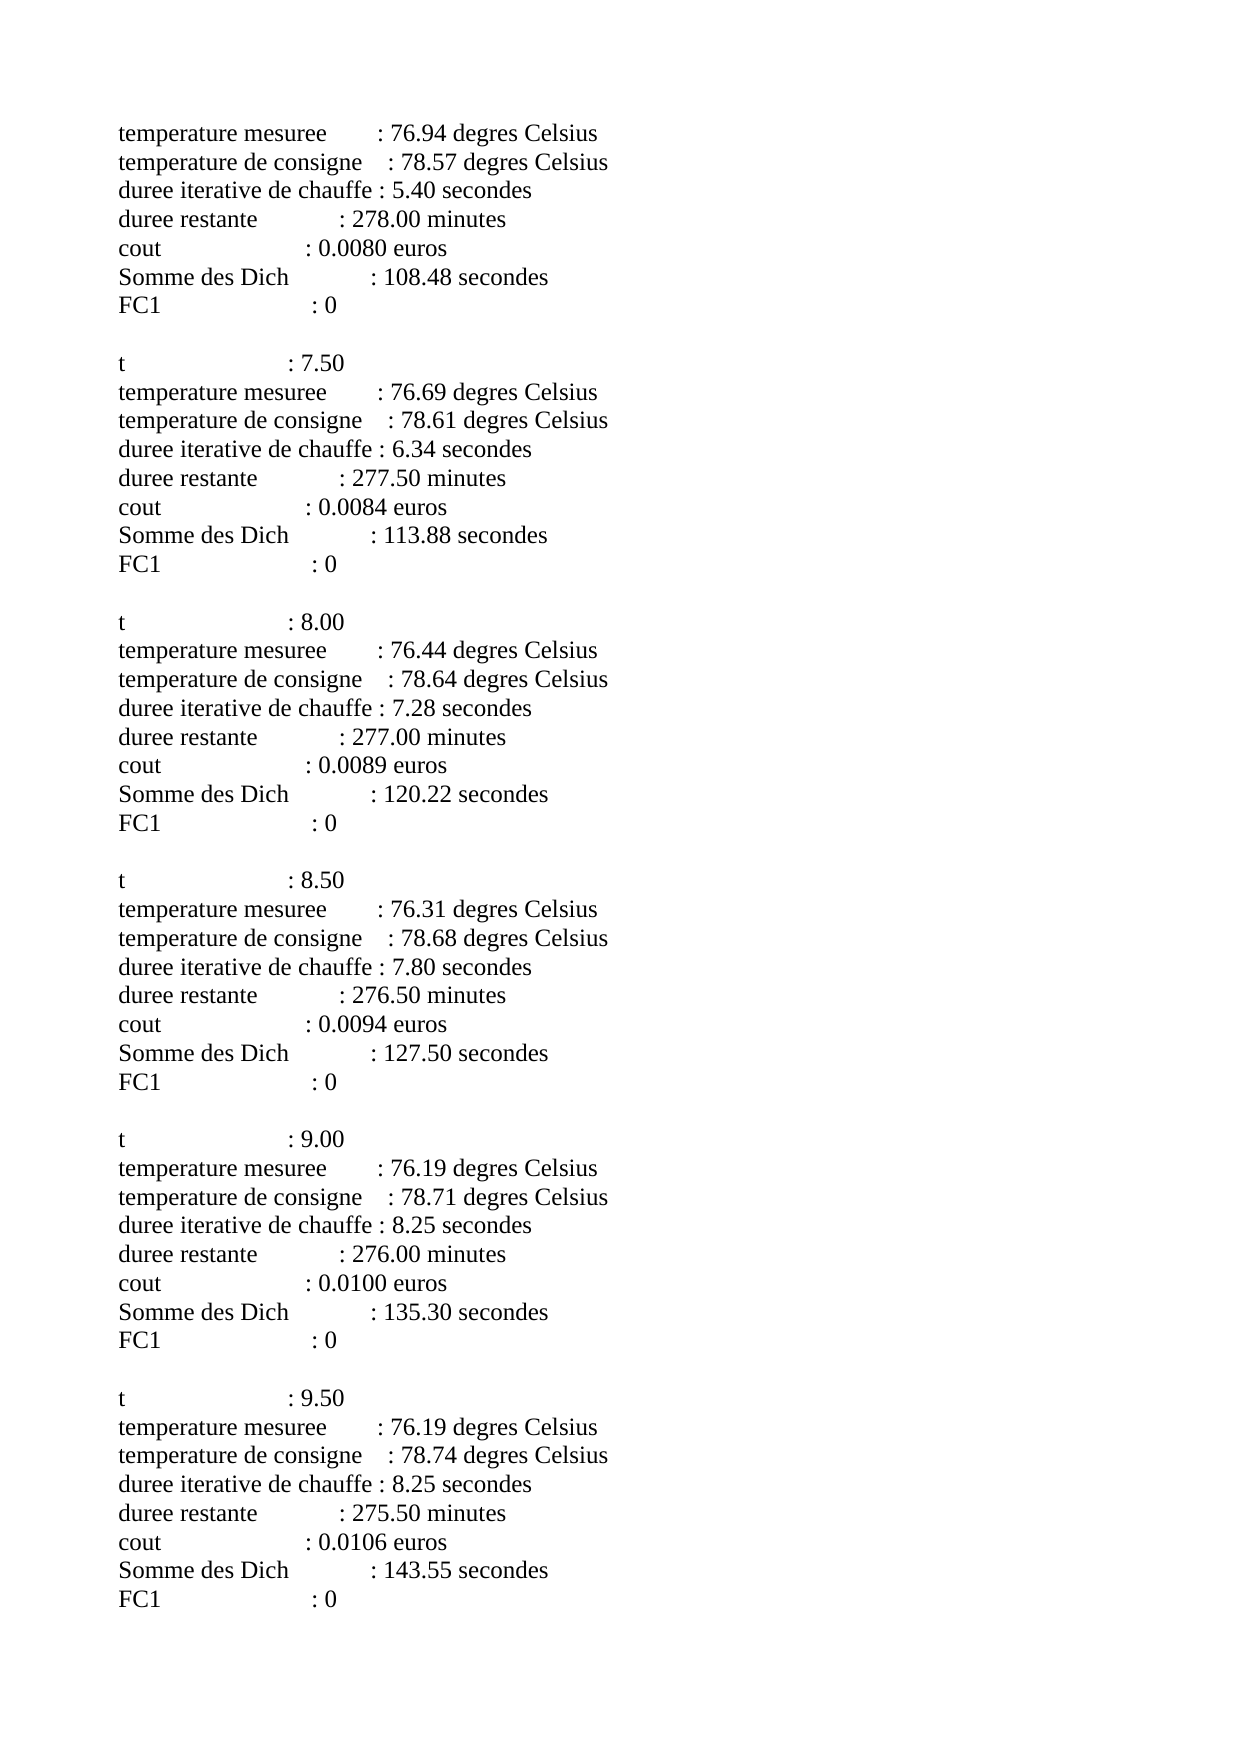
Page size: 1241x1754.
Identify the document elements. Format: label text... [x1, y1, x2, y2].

text FC1 : 0 [118, 1326, 1122, 1354]
text cout : 0.0084 euros [118, 492, 1122, 521]
text duree restante : 277.50 minutes [118, 463, 1122, 492]
text Somme des Dich : 127.50 secondes [118, 1038, 1122, 1067]
text FC1 : 0 [118, 1067, 1122, 1096]
text t : 8.00 [118, 607, 1122, 636]
text temperature mesuree : 76.94 degres Celsius [118, 118, 1122, 147]
text temperature de consigne : 78.57 degres Celsius [118, 147, 1122, 176]
text temperature mesuree : 76.44 degres Celsius [118, 636, 1122, 664]
text temperature de consigne : 78.64 degres Celsius [118, 664, 1122, 693]
text cout : 0.0080 euros [118, 233, 1122, 262]
text cout : 0.0089 euros [118, 751, 1122, 779]
text t : 7.50 [118, 348, 1122, 377]
text FC1 : 0 [118, 1584, 1122, 1613]
text FC1 : 0 [118, 808, 1122, 837]
text duree iterative de chauffe : 6.34 secondes [118, 434, 1122, 463]
text duree iterative de chauffe : 7.28 secondes [118, 693, 1122, 722]
text cout : 0.0106 euros [118, 1527, 1122, 1556]
text Somme des Dich : 120.22 secondes [118, 779, 1122, 808]
text Somme des Dich : 108.48 secondes [118, 262, 1122, 291]
text Somme des Dich : 143.55 secondes [118, 1556, 1122, 1584]
text duree restante : 276.50 minutes [118, 981, 1122, 1009]
text duree restante : 278.00 minutes [118, 204, 1122, 233]
text t : 9.50 [118, 1383, 1122, 1412]
text temperature mesuree : 76.69 degres Celsius [118, 377, 1122, 406]
text cout : 0.0094 euros [118, 1009, 1122, 1038]
text duree restante : 277.00 minutes [118, 722, 1122, 751]
text temperature de consigne : 78.71 degres Celsius [118, 1182, 1122, 1211]
text temperature mesuree : 76.19 degres Celsius [118, 1412, 1122, 1441]
text temperature de consigne : 78.61 degres Celsius [118, 406, 1122, 434]
text temperature de consigne : 78.68 degres Celsius [118, 923, 1122, 952]
text duree restante : 276.00 minutes [118, 1239, 1122, 1268]
text Somme des Dich : 113.88 secondes [118, 521, 1122, 549]
text duree restante : 275.50 minutes [118, 1498, 1122, 1527]
text duree iterative de chauffe : 8.25 secondes [118, 1211, 1122, 1239]
text duree iterative de chauffe : 8.25 secondes [118, 1469, 1122, 1498]
text temperature de consigne : 78.74 degres Celsius [118, 1441, 1122, 1469]
text temperature mesuree : 76.31 degres Celsius [118, 894, 1122, 923]
text temperature mesuree : 76.19 degres Celsius [118, 1153, 1122, 1182]
text cout : 0.0100 euros [118, 1268, 1122, 1297]
text FC1 : 0 [118, 549, 1122, 578]
text duree iterative de chauffe : 5.40 secondes [118, 176, 1122, 204]
text Somme des Dich : 135.30 secondes [118, 1297, 1122, 1326]
text t : 9.00 [118, 1124, 1122, 1153]
text t : 8.50 [118, 866, 1122, 894]
text duree iterative de chauffe : 7.80 secondes [118, 952, 1122, 981]
text FC1 : 0 [118, 291, 1122, 319]
